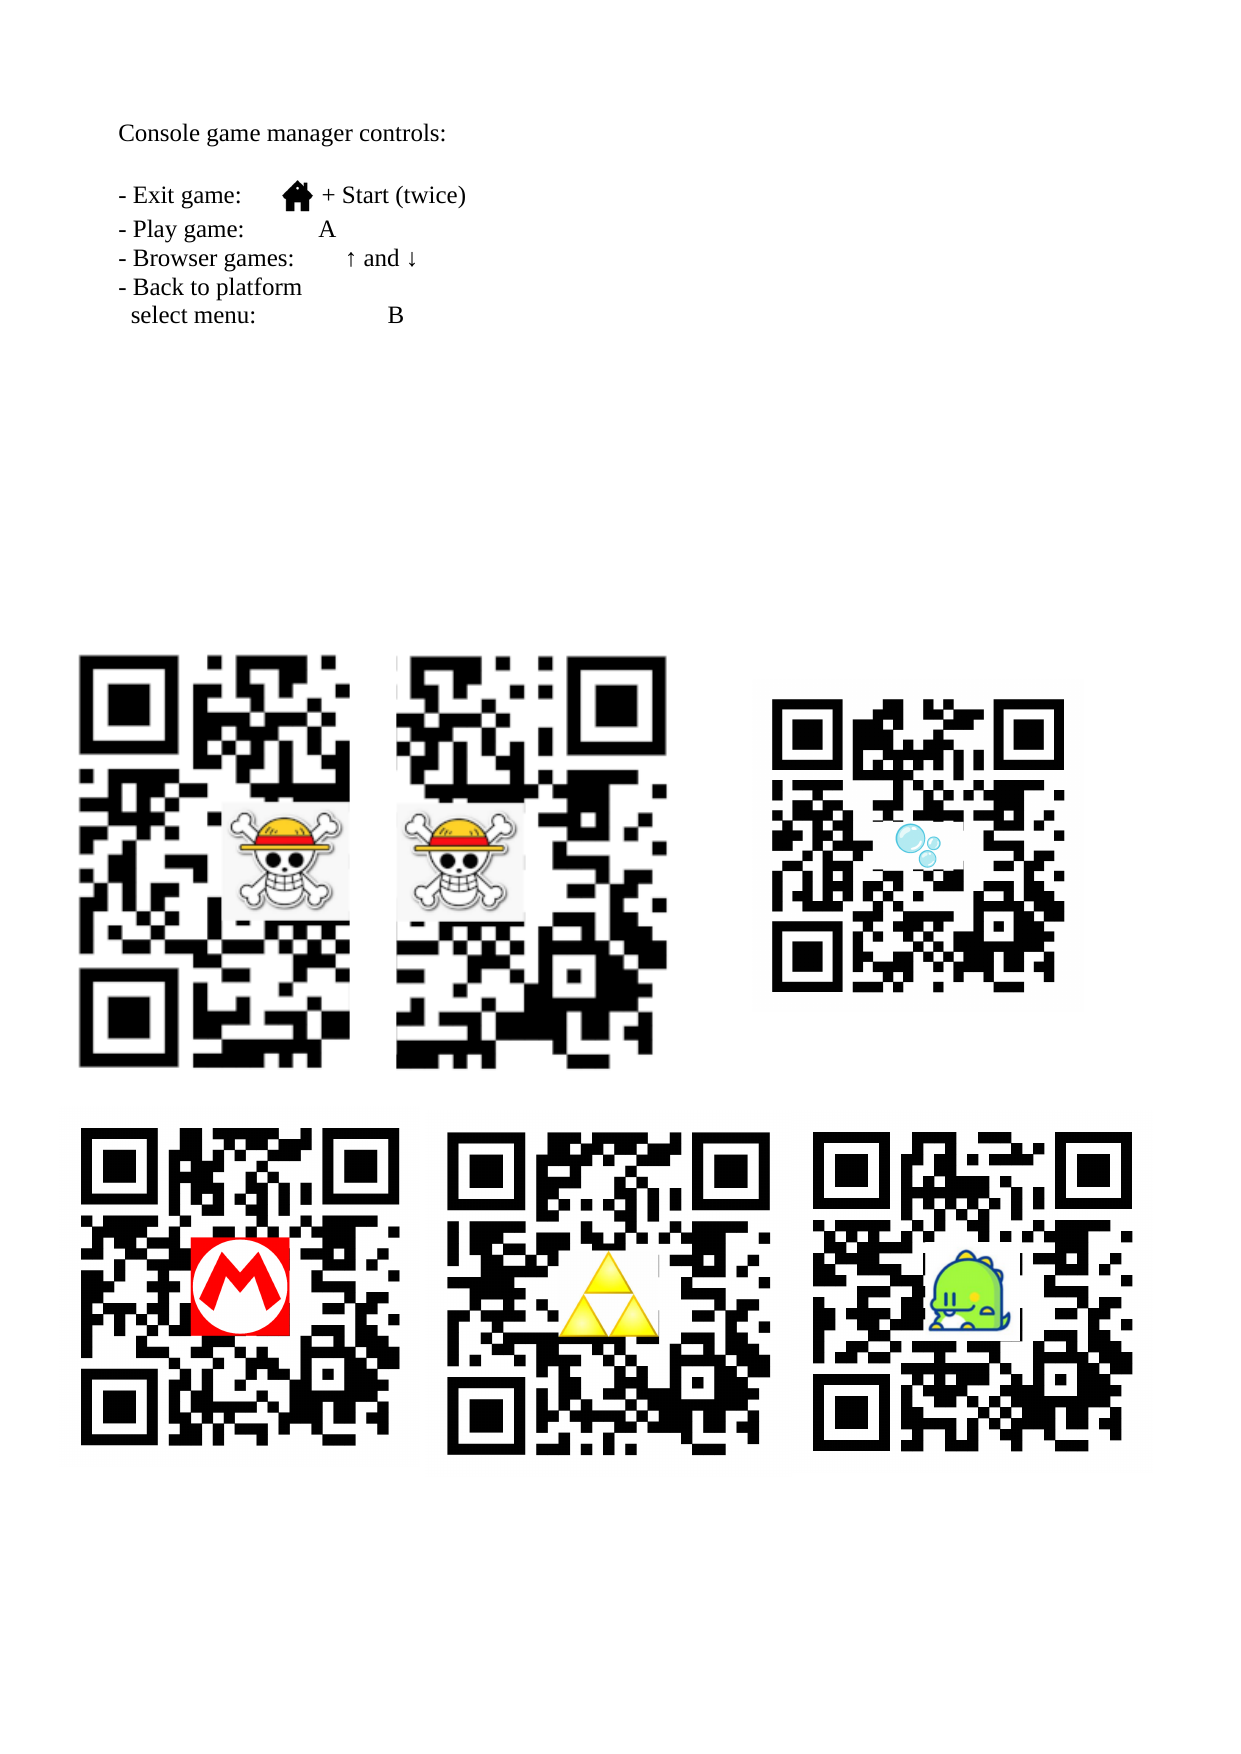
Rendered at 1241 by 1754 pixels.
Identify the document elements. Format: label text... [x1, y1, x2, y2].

picture [752, 679, 1084, 1012]
picture [59, 1106, 420, 1467]
text - Back to platform [118, 272, 1122, 300]
picture [279, 175, 316, 214]
text Console game manager controls: - Exit game: + Start (twice) [118, 118, 1122, 214]
picture [425, 1110, 1154, 1477]
picture [396, 628, 695, 1094]
picture [51, 627, 350, 1093]
text - Browser games: ↑ and ↓ [118, 243, 1122, 272]
text - Play game: A [118, 214, 1122, 243]
text select menu: B [118, 300, 1122, 415]
